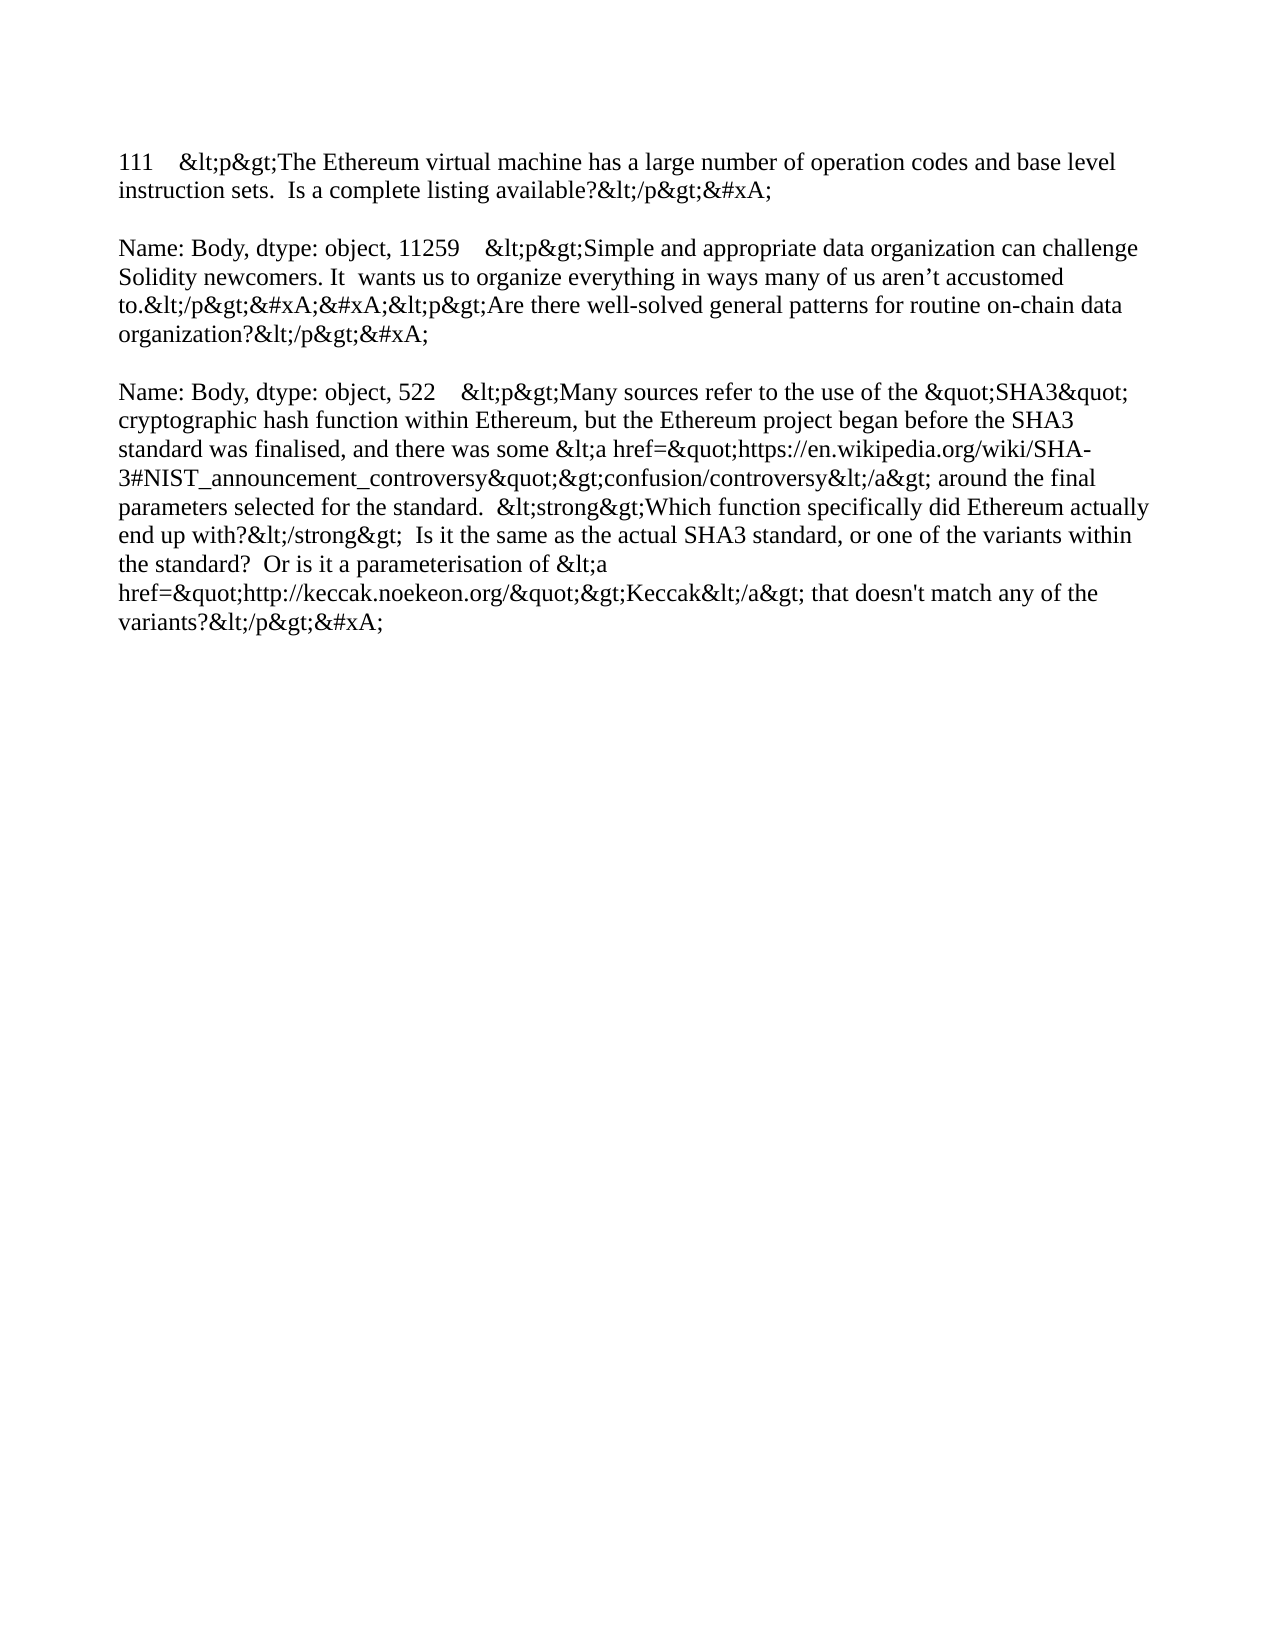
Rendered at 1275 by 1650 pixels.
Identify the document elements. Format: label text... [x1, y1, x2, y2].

text Name: Body, dtype: object, 11259 &lt;p&gt;Simple and appropriate data organization can challenge Solidity newcomers. It wants us to organize everything in ways many of us aren’t accustomed to.&lt;/p&gt;&#xA;&#xA;&lt;p&gt;Are there well-solved general patterns for routine on-chain data organization?&lt;/p&gt;&#xA; [118, 233, 1157, 348]
text 111 &lt;p&gt;The Ethereum virtual machine has a large number of operation codes and base level instruction sets. Is a complete listing available?&lt;/p&gt;&#xA; [118, 147, 1157, 204]
text Name: Body, dtype: object, 522 &lt;p&gt;Many sources refer to the use of the &quot;SHA3&quot; cryptographic hash function within Ethereum, but the Ethereum project began before the SHA3 standard was finalised, and there was some &lt;a href=&quot;https://en.wikipedia.org/wiki/SHA-3#NIST_announcement_controversy&quot;&gt;confusion/controversy&lt;/a&gt; around the final parameters selected for the standard. &lt;strong&gt;Which function specifically did Ethereum actually end up with?&lt;/strong&gt; Is it the same as the actual SHA3 standard, or one of the variants within the standard? Or is it a parameterisation of &lt;a href=&quot;http://keccak.noekeon.org/&quot;&gt;Keccak&lt;/a&gt; that doesn't match any of the variants?&lt;/p&gt;&#xA; [118, 377, 1157, 636]
